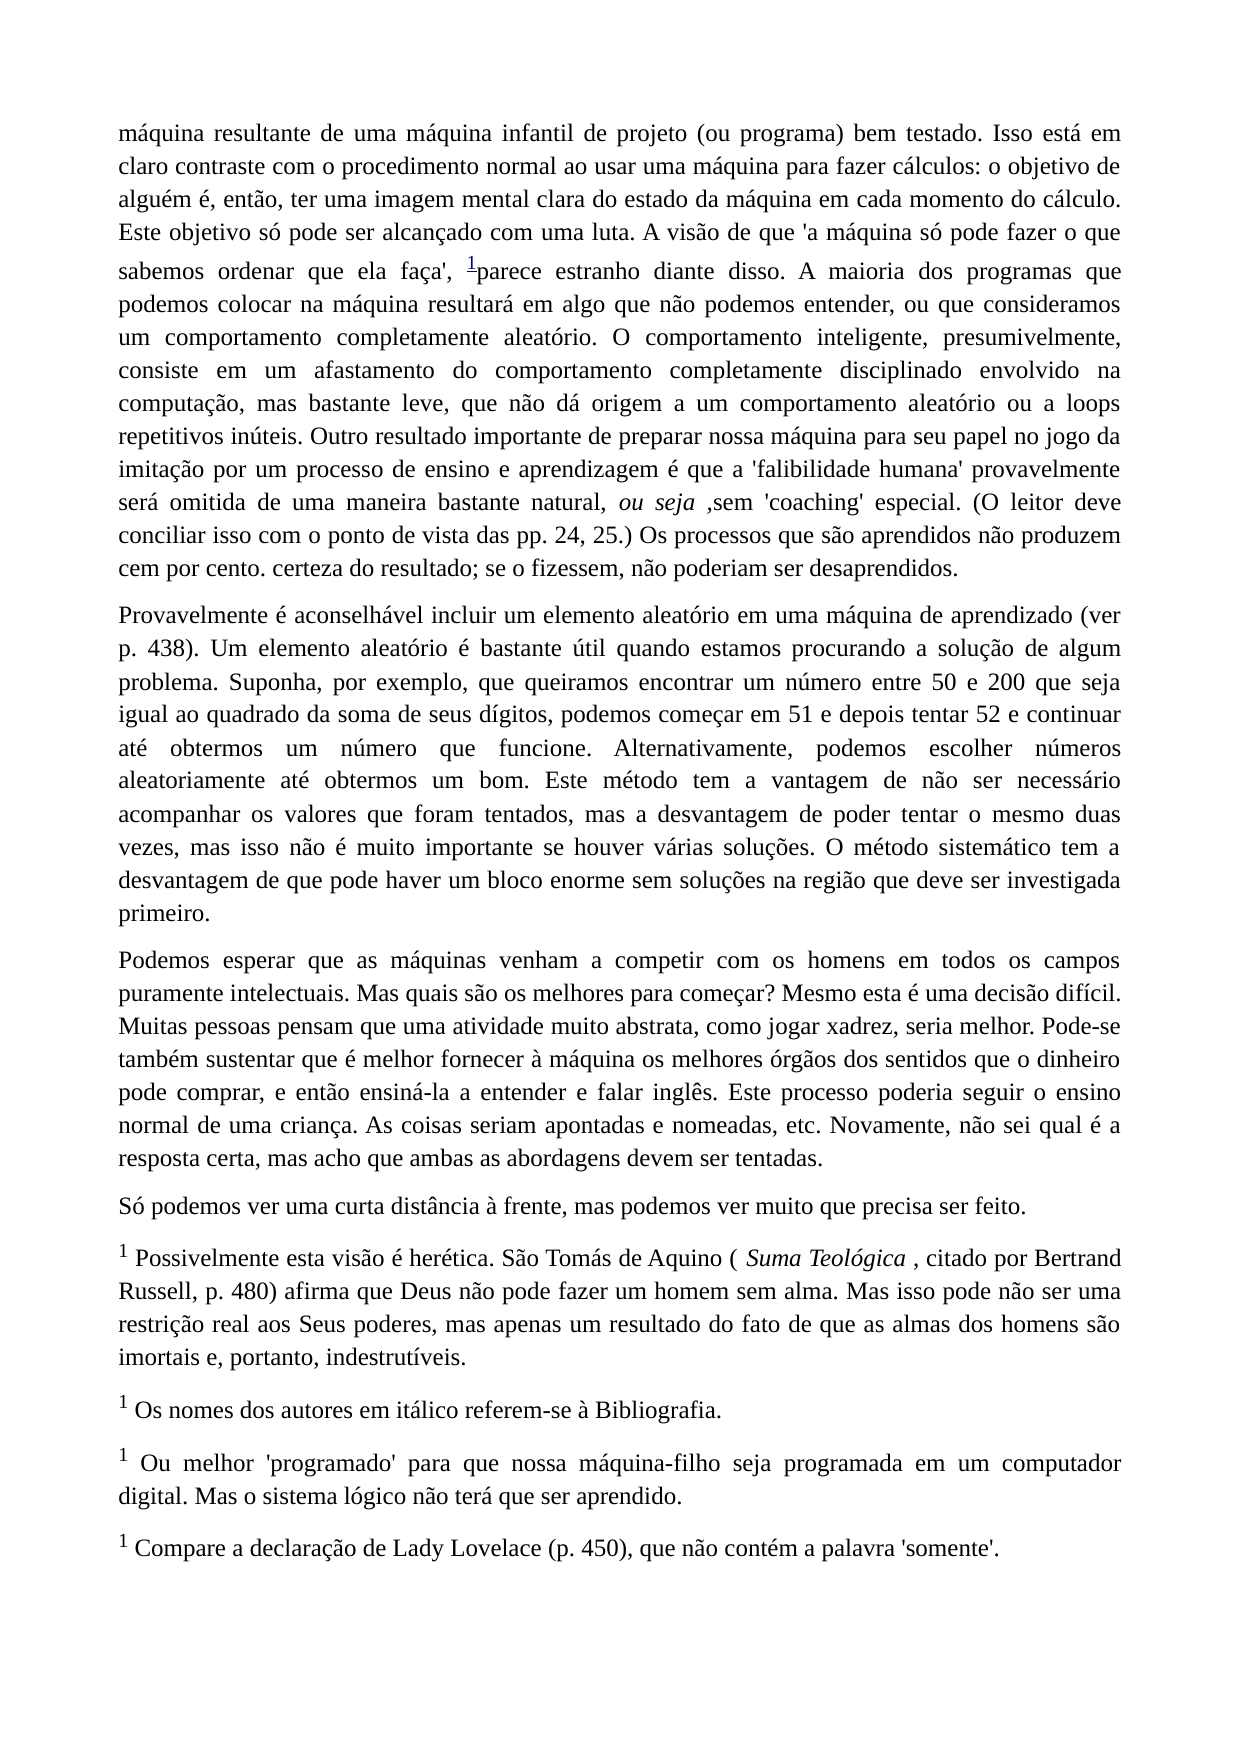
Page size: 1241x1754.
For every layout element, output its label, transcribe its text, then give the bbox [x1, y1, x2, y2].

text 1 Ou melhor 'programado' para que nossa máquina-filho seja programada em um computador digital. Mas o sistema lógico não terá que ser aprendido. [118, 1443, 1122, 1510]
text 1 Os nomes dos autores em itálico referem-se à Bibliografia. [118, 1390, 1122, 1424]
text máquina resultante de uma máquina infantil de projeto (ou programa) bem testado. Isso está em claro contraste com o procedimento normal ao usar uma máquina para fazer cálculos: o objetivo de alguém é, então, ter uma imagem mental clara do estado da máquina em cada momento do cálculo. Este objetivo só pode ser alcançado com uma luta. A visão de que 'a máquina só pode fazer o que sabemos ordenar que ela faça', 1parece estranho diante disso. A maioria dos programas que podemos colocar na máquina resultará em algo que não podemos entender, ou que consideramos um comportamento completamente aleatório. O comportamento inteligente, presumivelmente, consiste em um afastamento do comportamento completamente disciplinado envolvido na computação, mas bastante leve, que não dá origem a um comportamento aleatório ou a loops repetitivos inúteis. Outro resultado importante de preparar nossa máquina para seu papel no jogo da imitação por um processo de ensino e aprendizagem é que a 'falibilidade humana' provavelmente será omitida de uma maneira bastante natural, ou seja ,sem 'coaching' especial. (O leitor deve conciliar isso com o ponto de vista das pp. 24, 25.) Os processos que são aprendidos não produzem cem por cento. certeza do resultado; se o fizessem, não poderiam ser desaprendidos. [118, 118, 1122, 582]
text Só podemos ver uma curta distância à frente, mas podemos ver muito que precisa ser feito. [118, 1191, 1122, 1220]
text 1 Possivelmente esta visão é herética. São Tomás de Aquino ( Suma Teológica , citado por Bertrand Russell, p. 480) afirma que Deus não pode fazer um homem sem alma. Mas isso pode não ser uma restrição real aos Seus poderes, mas apenas um resultado do fato de que as almas dos homens são imortais e, portanto, indestrutíveis. [118, 1239, 1122, 1371]
text Podemos esperar que as máquinas venham a competir com os homens em todos os campos puramente intelectuais. Mas quais são os melhores para começar? Mesmo esta é uma decisão difícil. Muitas pessoas pensam que uma atividade muito abstrata, como jogar xadrez, seria melhor. Pode-se também sustentar que é melhor fornecer à máquina os melhores órgãos dos sentidos que o dinheiro pode comprar, e então ensiná-la a entender e falar inglês. Este processo poderia seguir o ensino normal de uma criança. As coisas seriam apontadas e nomeadas, etc. Novamente, não sei qual é a resposta certa, mas acho que ambas as abordagens devem ser tentadas. [118, 945, 1122, 1172]
text 1 Compare a declaração de Lady Lovelace (p. 450), que não contém a palavra 'somente'. [118, 1529, 1122, 1562]
text Provavelmente é aconselhável incluir um elemento aleatório em uma máquina de aprendizado (ver p. 438). Um elemento aleatório é bastante útil quando estamos procurando a solução de algum problema. Suponha, por exemplo, que queiramos encontrar um número entre 50 e 200 que seja igual ao quadrado da soma de seus dígitos, podemos começar em 51 e depois tentar 52 e continuar até obtermos um número que funcione. Alternativamente, podemos escolher números aleatoriamente até obtermos um bom. Este método tem a vantagem de não ser necessário acompanhar os valores que foram tentados, mas a desvantagem de poder tentar o mesmo duas vezes, mas isso não é muito importante se houver várias soluções. O método sistemático tem a desvantagem de que pode haver um bloco enorme sem soluções na região que deve ser investigada primeiro. [118, 601, 1122, 926]
